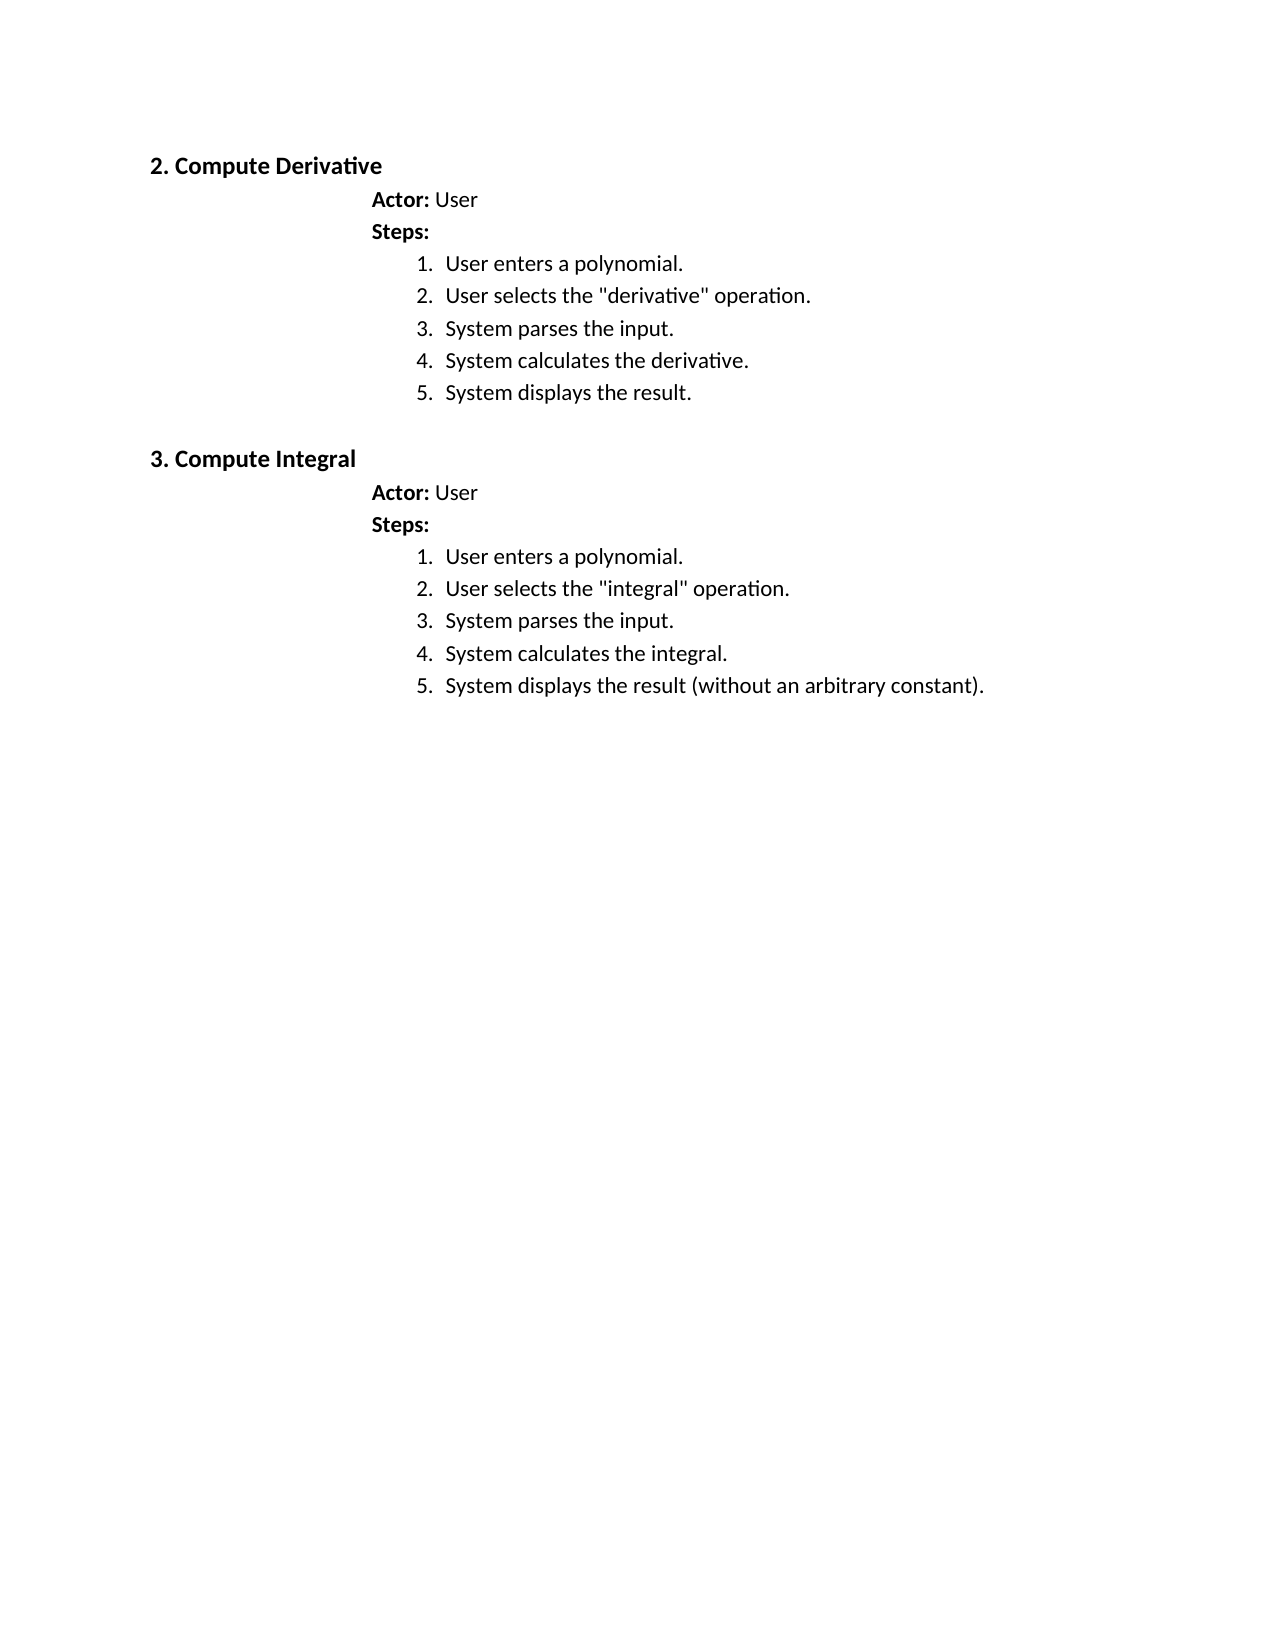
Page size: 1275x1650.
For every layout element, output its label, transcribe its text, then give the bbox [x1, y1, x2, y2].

list Actor: User [342, 478, 1125, 506]
list User enters a polynomial. [416, 249, 1125, 277]
list System displays the result. [416, 378, 1125, 406]
list User enters a polynomial. [416, 542, 1125, 570]
list System calculates the integral. [416, 639, 1125, 667]
list System parses the input. [416, 607, 1125, 634]
list System parses the input. [416, 314, 1125, 342]
list System calculates the derivative. [416, 346, 1125, 374]
list Steps: [342, 510, 1125, 538]
list System displays the result (without an arbitrary constant). [416, 671, 1125, 699]
list Steps: [342, 217, 1125, 245]
text 2. Compute Derivative [150, 150, 1125, 181]
list User selects the "integral" operation. [416, 574, 1125, 602]
text 3. Compute Integral [150, 410, 1125, 473]
list Actor: User [342, 185, 1125, 213]
list User selects the "derivative" operation. [416, 282, 1125, 309]
